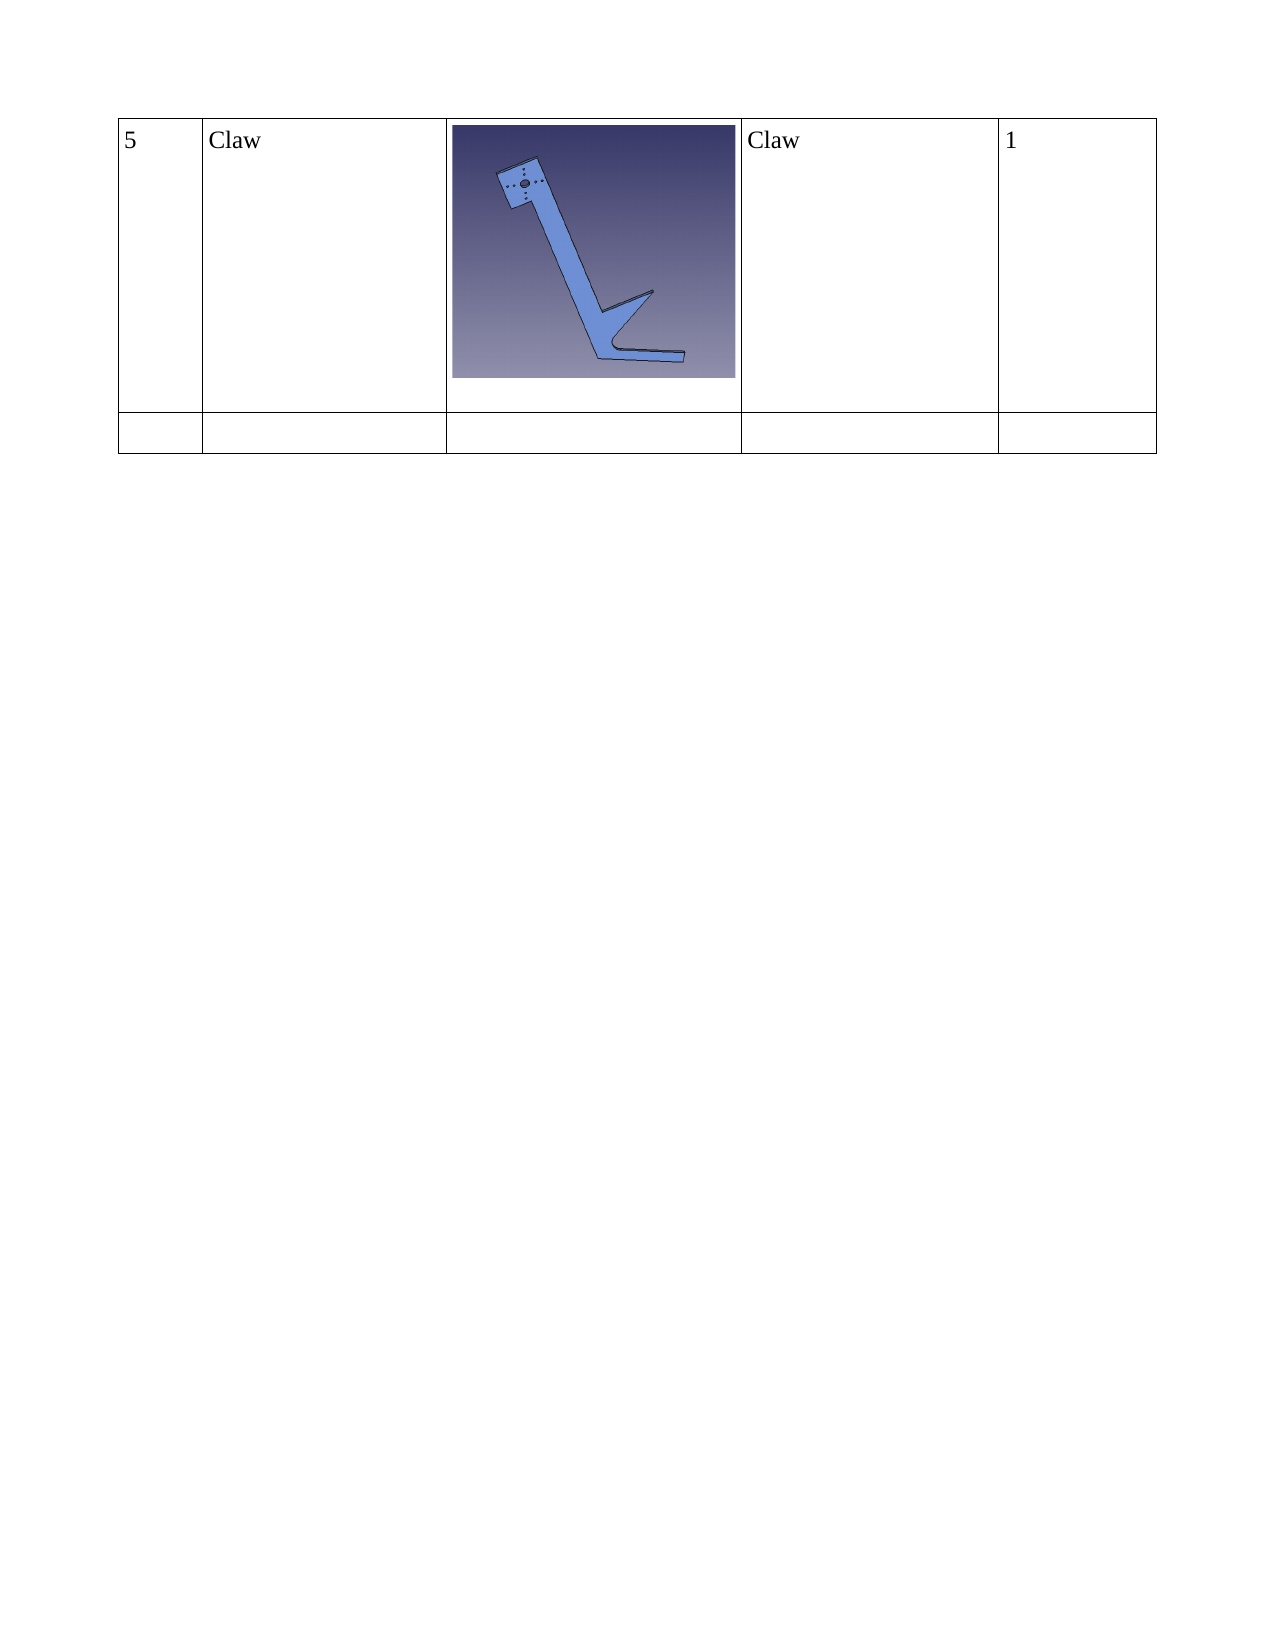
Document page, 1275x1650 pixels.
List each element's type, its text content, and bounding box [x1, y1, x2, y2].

table_cell Claw [203, 119, 446, 412]
table_cell [203, 413, 446, 453]
picture [452, 125, 736, 378]
table_cell [447, 413, 741, 453]
table_cell [447, 119, 741, 412]
table_cell [742, 413, 998, 453]
table_cell Claw [742, 119, 998, 412]
table_cell [119, 413, 202, 453]
table_cell 1 [999, 119, 1156, 412]
table_cell [999, 413, 1156, 453]
table_cell 5 [119, 119, 202, 412]
